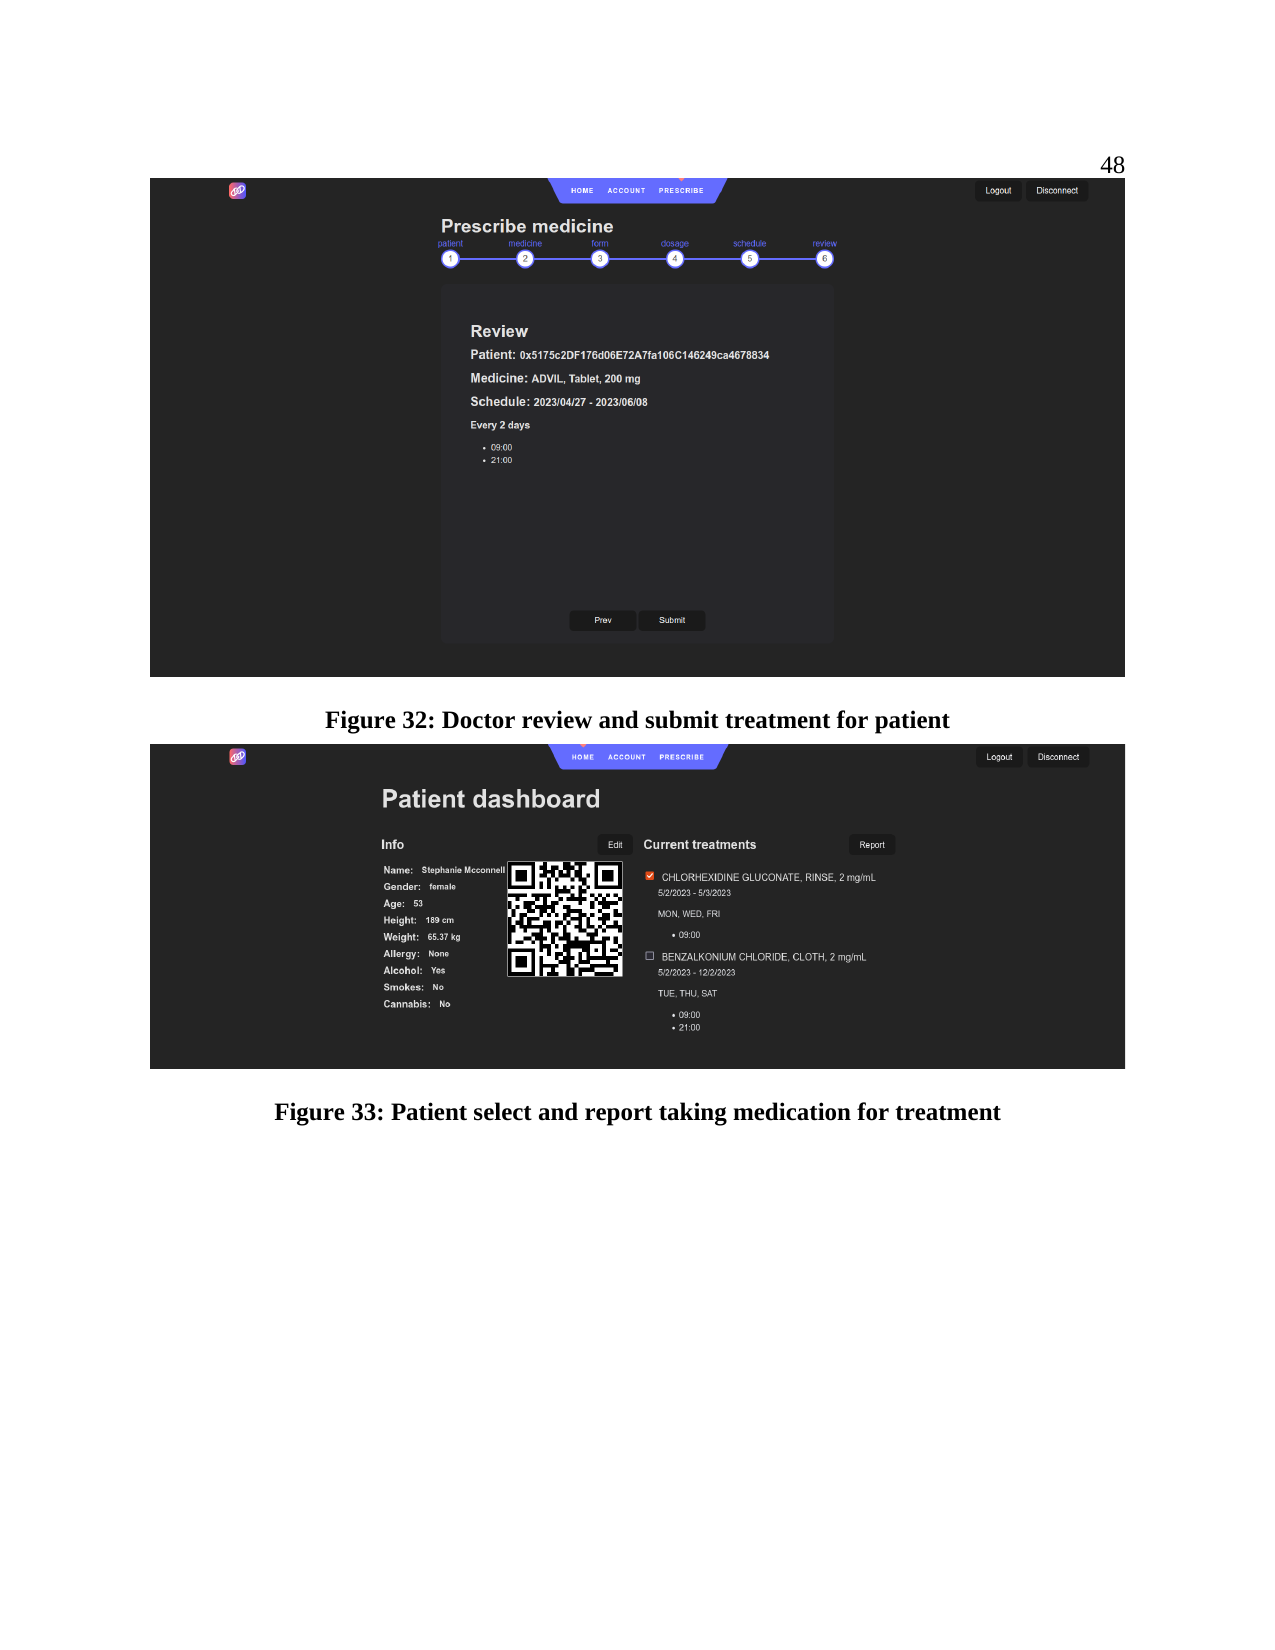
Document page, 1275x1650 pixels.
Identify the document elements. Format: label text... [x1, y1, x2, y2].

title Figure 33: Patient select and report taking medication for treatment [150, 745, 1125, 1126]
picture [150, 178, 1125, 677]
title Figure 32: Doctor review and submit treatment for patient [150, 677, 1125, 734]
